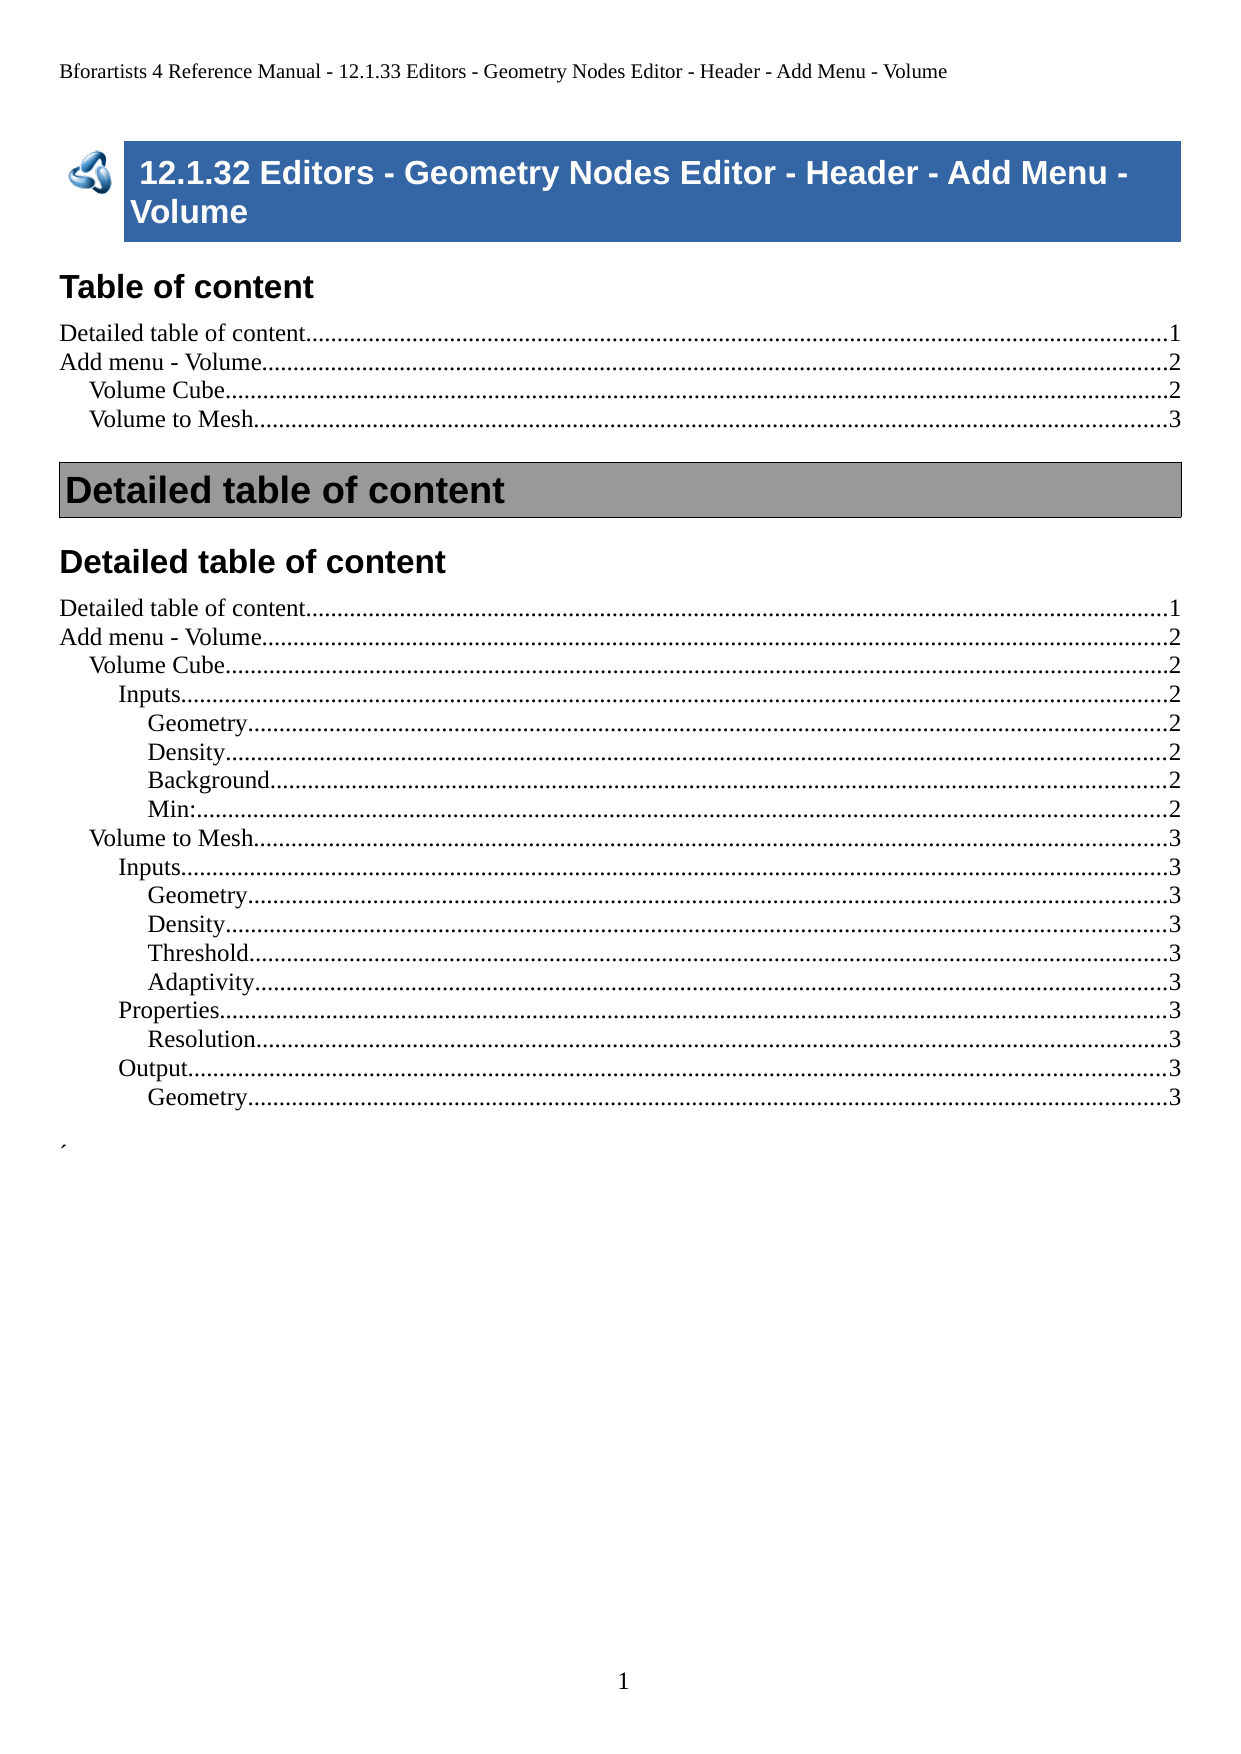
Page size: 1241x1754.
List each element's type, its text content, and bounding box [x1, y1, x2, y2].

text Volume Cube 2 [88, 650, 1181, 679]
table_header [59, 141, 124, 242]
text ´ [59, 1139, 1181, 1168]
text Volume to Mesh 3 [88, 404, 1181, 433]
text Adaptivity 3 [147, 967, 1181, 995]
text Add menu - Volume 2 [59, 622, 1181, 650]
text Geometry 3 [147, 1082, 1181, 1110]
text Background 2 [147, 765, 1181, 794]
subtitle Detailed table of content [59, 542, 1181, 580]
text Add menu - Volume 2 [59, 347, 1181, 375]
text Density 2 [147, 737, 1181, 765]
text Inputs 3 [118, 852, 1181, 880]
subtitle Table of content [59, 267, 1181, 305]
text Output 3 [118, 1053, 1181, 1082]
text Properties 3 [118, 995, 1181, 1024]
text Volume Cube 2 [88, 375, 1181, 404]
picture [65, 147, 114, 197]
text Inputs 2 [118, 679, 1181, 708]
table_header 12.1.32 Editors - Geometry Nodes Editor - Header - Add Menu - Volume [124, 141, 1181, 242]
text Geometry 2 [147, 708, 1181, 737]
text Geometry 3 [147, 880, 1181, 909]
text Resolution 3 [147, 1024, 1181, 1053]
text Min: 2 [147, 794, 1181, 823]
text Threshold 3 [147, 938, 1181, 967]
table_header Detailed table of content [60, 463, 1181, 517]
text Detailed table of content 1 [59, 593, 1181, 622]
text Density 3 [147, 909, 1181, 938]
text Detailed table of content 1 [59, 318, 1181, 347]
text Volume to Mesh 3 [88, 823, 1181, 852]
